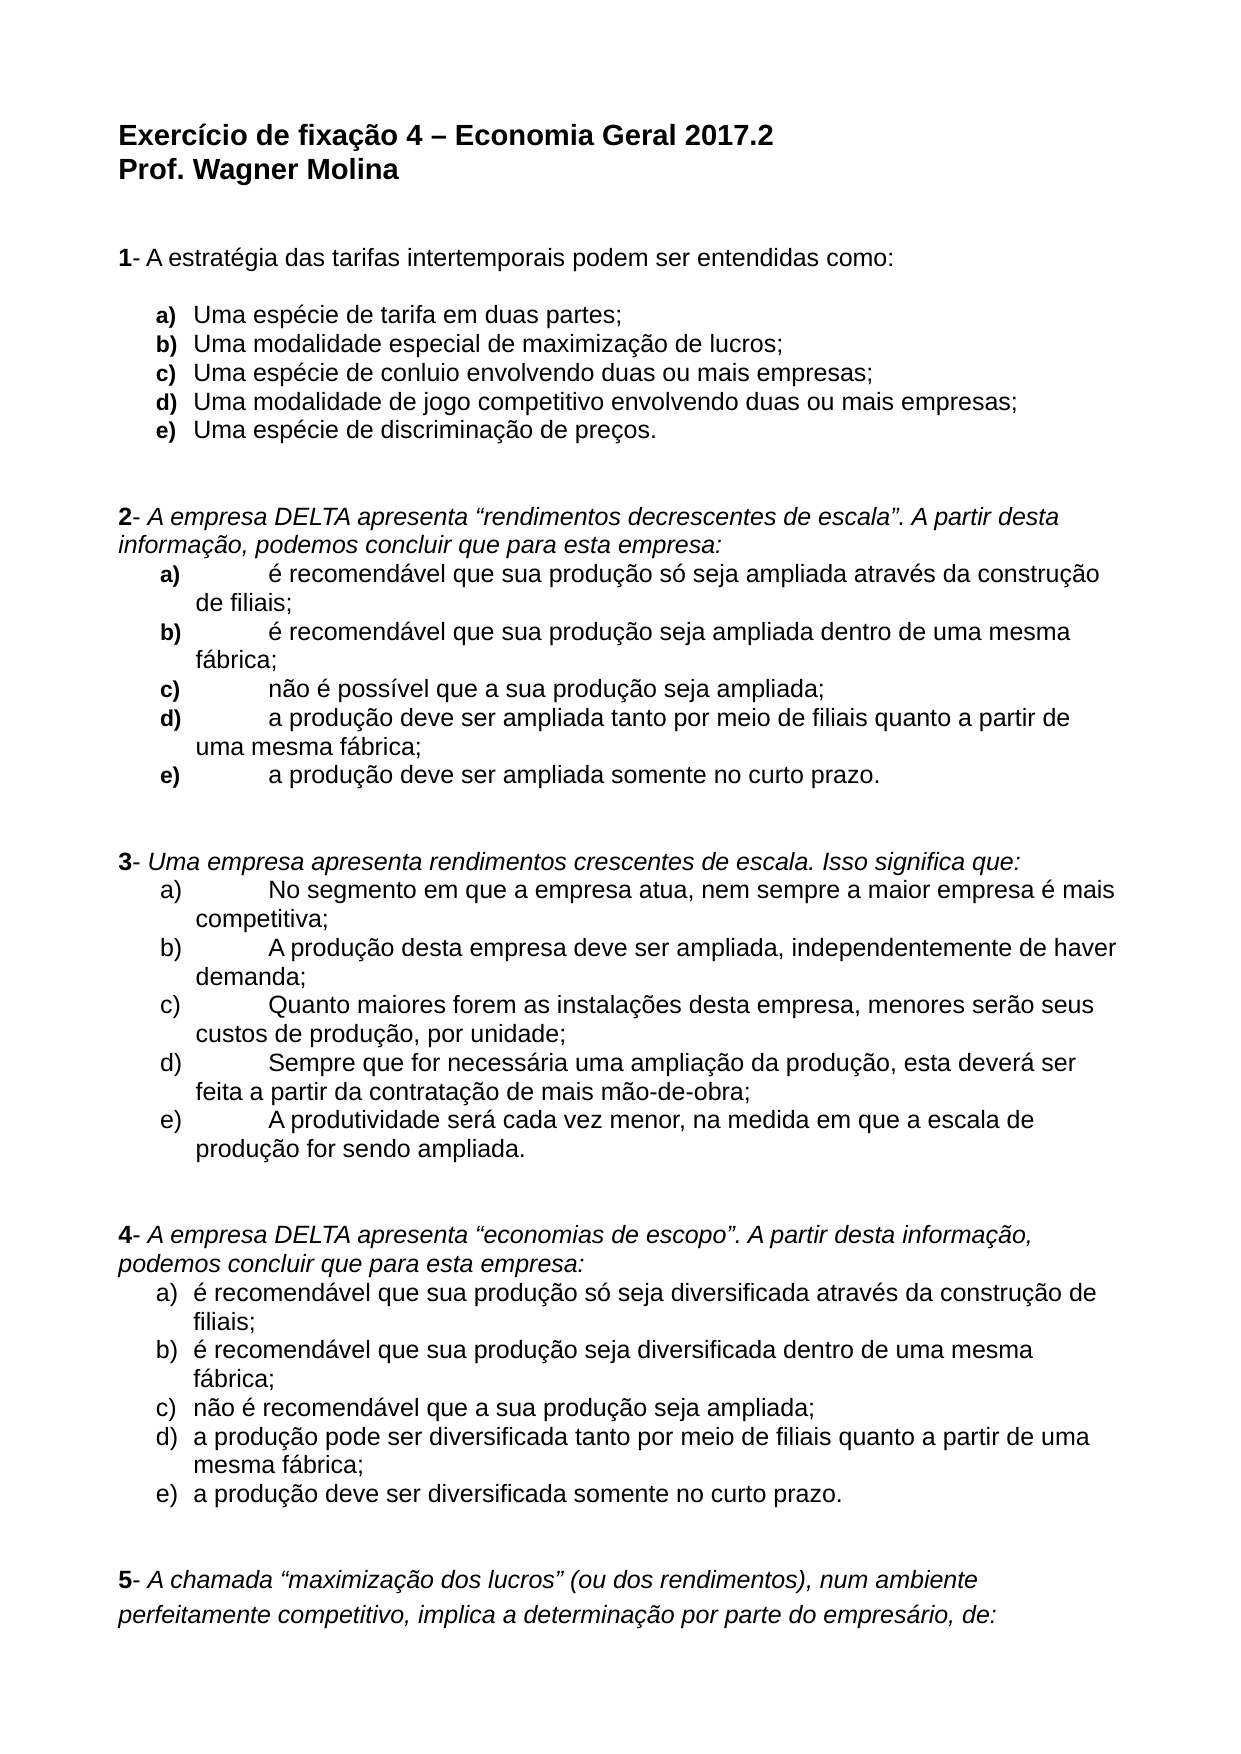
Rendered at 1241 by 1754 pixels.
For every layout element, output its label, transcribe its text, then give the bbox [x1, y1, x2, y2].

text 4- A empresa DELTA apresenta “economias de escopo”. A partir desta informação, podemos concluir que para esta empresa: [118, 1220, 1122, 1278]
list não é possível que a sua produção seja ampliada; [160, 674, 1122, 703]
list a produção pode ser diversificada tanto por meio de filiais quanto a partir de uma mesma fábrica; [156, 1421, 1122, 1479]
list Uma espécie de discriminação de preços. [156, 415, 1122, 444]
text Exercício de fixação 4 – Economia Geral 2017.2 [118, 118, 1122, 152]
list é recomendável que sua produção só seja diversificada através da construção de filiais; [156, 1278, 1122, 1335]
text 3- Uma empresa apresenta rendimentos crescentes de escala. Isso significa que: [118, 846, 1122, 875]
list Sempre que for necessária uma ampliação da produção, esta deverá ser feita a partir da contratação de mais mão-de-obra; [160, 1048, 1122, 1105]
list a produção deve ser ampliada tanto por meio de filiais quanto a partir de uma mesma fábrica; [160, 703, 1122, 760]
list Uma espécie de tarifa em duas partes; [156, 300, 1122, 329]
list A produção desta empresa deve ser ampliada, independentemente de haver demanda; [160, 933, 1122, 990]
list é recomendável que sua produção seja diversificada dentro de uma mesma fábrica; [156, 1335, 1122, 1393]
text 1- A estratégia das tarifas intertemporais podem ser entendidas como: [118, 243, 1122, 271]
list não é recomendável que a sua produção seja ampliada; [156, 1393, 1122, 1421]
list A produtividade será cada vez menor, na medida em que a escala de produção for sendo ampliada. [160, 1105, 1122, 1163]
text Prof. Wagner Molina [118, 152, 1122, 185]
text 2- A empresa DELTA apresenta “rendimentos decrescentes de escala”. A partir desta informação, podemos concluir que para esta empresa: [118, 501, 1122, 559]
list a produção deve ser diversificada somente no curto prazo. [156, 1479, 1122, 1508]
list Uma modalidade de jogo competitivo envolvendo duas ou mais empresas; [156, 386, 1122, 415]
list Uma espécie de conluio envolvendo duas ou mais empresas; [156, 358, 1122, 386]
list Quanto maiores forem as instalações desta empresa, menores serão seus custos de produção, por unidade; [160, 990, 1122, 1048]
text 5- A chamada “maximização dos lucros” (ou dos rendimentos), num ambiente perfeitamente competitivo, implica a determinação por parte do empresário, de: [118, 1565, 1122, 1628]
list é recomendável que sua produção só seja ampliada através da construção de filiais; [160, 559, 1122, 616]
list Uma modalidade especial de maximização de lucros; [156, 329, 1122, 358]
list a produção deve ser ampliada somente no curto prazo. [160, 760, 1122, 789]
list No segmento em que a empresa atua, nem sempre a maior empresa é mais competitiva; [160, 875, 1122, 933]
list é recomendável que sua produção seja ampliada dentro de uma mesma fábrica; [160, 616, 1122, 674]
